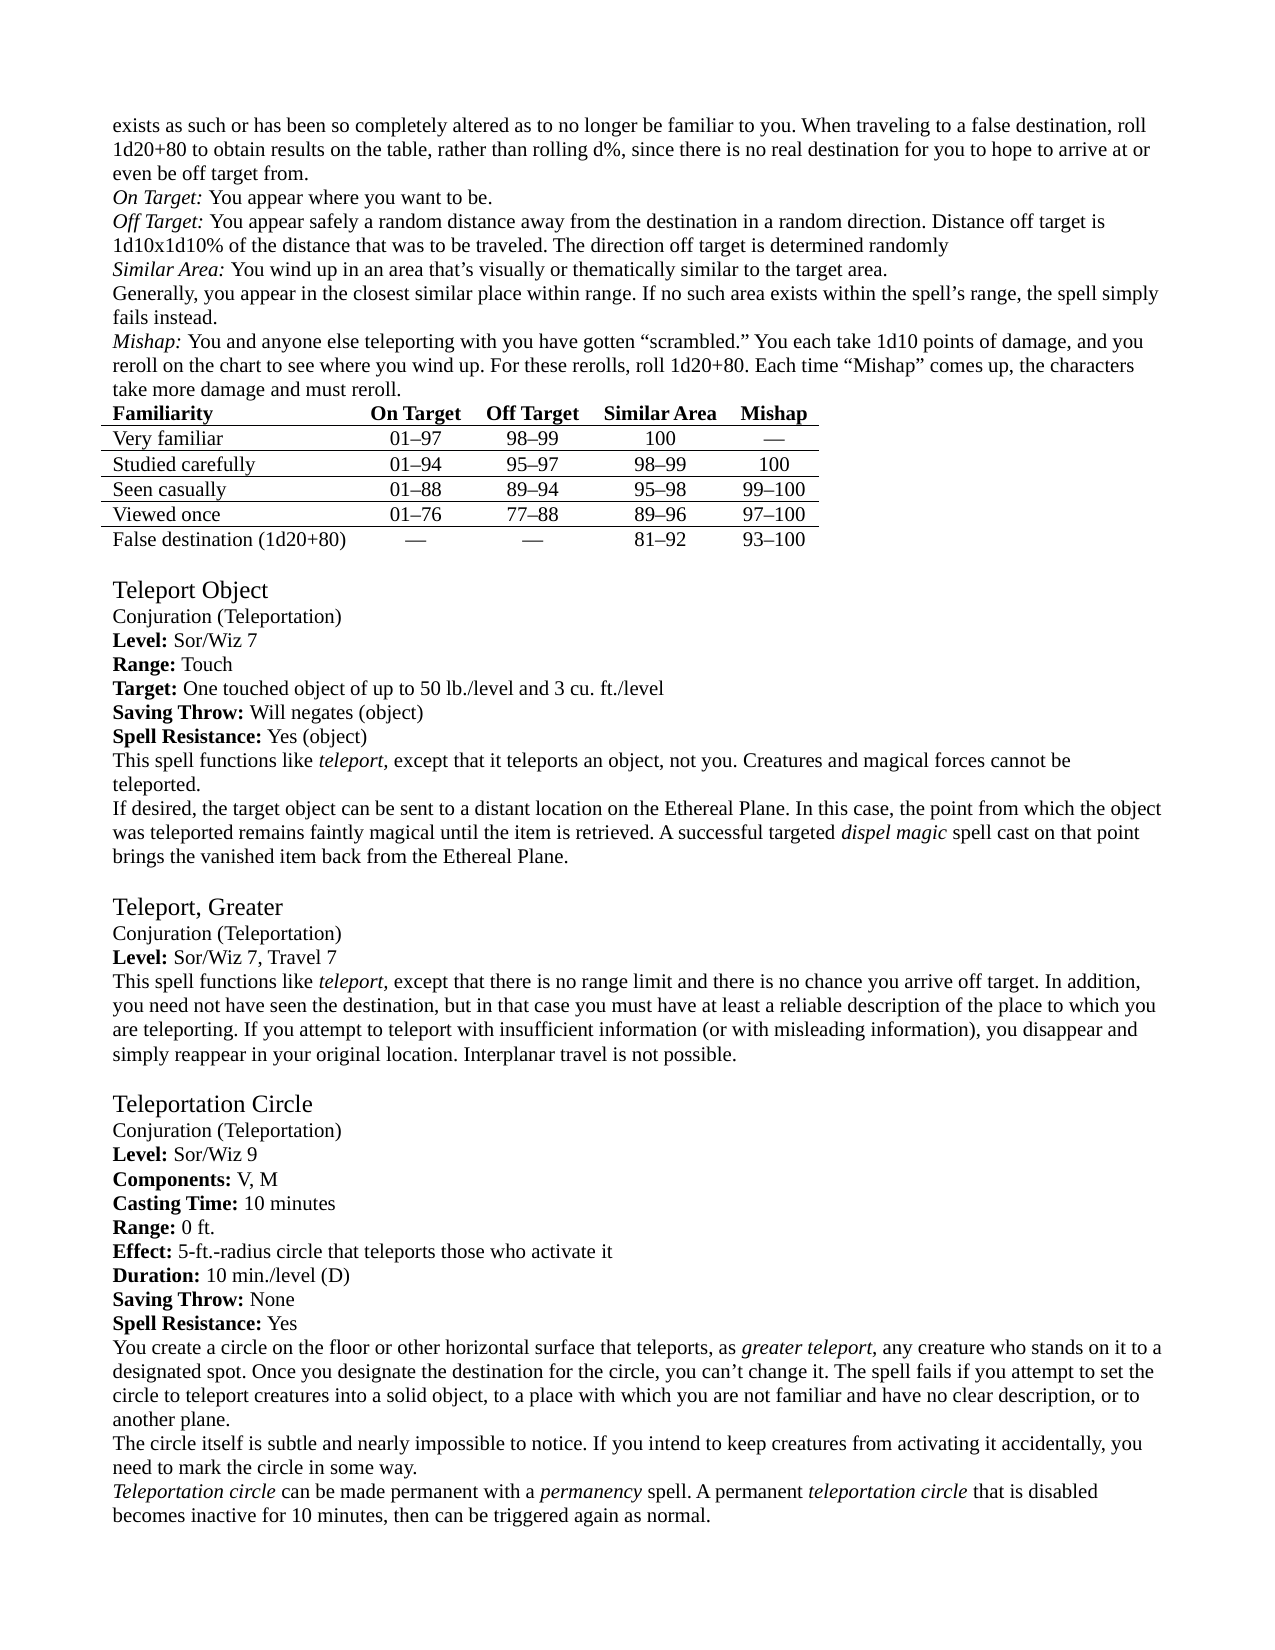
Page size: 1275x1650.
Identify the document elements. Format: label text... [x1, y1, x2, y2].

table_header Mishap [729, 401, 819, 425]
text Casting Time: 10 minutes [112, 1191, 1162, 1214]
text Similar Area: You wind up in an area that’s visually or thematically similar to the target area. [112, 257, 1162, 281]
text You create a circle on the floor or other horizontal surface that teleports, as greater teleport, any creature who stands on it to a designated spot. Once you designate the destination for the circle, you can’t change it. The spell fails if you attempt to set the circle to teleport creatures into a solid object, to a place with which you are not familiar and have no clear description, or to another plane. [112, 1335, 1162, 1431]
table_cell Studied carefully [101, 451, 358, 476]
table_cell — [358, 527, 473, 551]
table_cell — [474, 527, 591, 551]
text Teleport, Greater [112, 892, 1162, 921]
table_cell 100 [729, 451, 819, 476]
text Generally, you appear in the closest similar place within range. If no such area exists within the spell’s range, the spell simply fails instead. [112, 281, 1162, 329]
table_cell Very familiar [101, 426, 358, 450]
text Off Target: You appear safely a random distance away from the destination in a random direction. Distance off target is 1d10x1d10% of the distance that was to be traveled. The direction off target is determined randomly [112, 209, 1162, 257]
table_cell 95–97 [474, 451, 591, 476]
text Range: 0 ft. [112, 1214, 1162, 1239]
table_cell 77–88 [474, 502, 591, 526]
table_header On Target [358, 401, 473, 425]
text Range: Touch [112, 652, 1162, 676]
text Saving Throw: Will negates (object) [112, 700, 1162, 724]
table_cell Viewed once [101, 502, 358, 526]
text Spell Resistance: Yes (object) [112, 724, 1162, 748]
text Conjuration (Teleportation) [112, 604, 1162, 628]
text This spell functions like teleport, except that there is no range limit and there is no chance you arrive off target. In addition, you need not have seen the destination, but in that case you must have at least a reliable description of the place to which you are teleporting. If you attempt to teleport with insufficient information (or with misleading information), you disappear and simply reappear in your original location. Interplanar travel is not possible. [112, 969, 1162, 1066]
text Target: One touched object of up to 50 lb./level and 3 cu. ft./level [112, 676, 1162, 700]
table_cell 98–99 [591, 451, 729, 476]
text Duration: 10 min./level (D) [112, 1263, 1162, 1287]
text Level: Sor/Wiz 7, Travel 7 [112, 945, 1162, 969]
table_cell 01–76 [358, 502, 473, 526]
text Teleportation Circle [112, 1089, 1162, 1118]
text The circle itself is subtle and nearly impossible to notice. If you intend to keep creatures from activating it accidentally, you need to mark the circle in some way. [112, 1431, 1162, 1479]
table_cell 97–100 [729, 502, 819, 526]
table_cell 01–94 [358, 451, 473, 476]
table_cell 100 [591, 426, 729, 450]
table_cell 89–96 [591, 502, 729, 526]
text Level: Sor/Wiz 7 [112, 628, 1162, 652]
text Teleport Object [112, 575, 1162, 604]
table_cell — [729, 426, 819, 450]
table_cell False destination (1d20+80) [101, 527, 358, 551]
table_cell 93–100 [729, 527, 819, 551]
table_cell 99–100 [729, 477, 819, 501]
text Saving Throw: None [112, 1287, 1162, 1311]
text Conjuration (Teleportation) [112, 1118, 1162, 1142]
text If desired, the target object can be sent to a distant location on the Ethereal Plane. In this case, the point from which the object was teleported remains faintly magical until the item is retrieved. A successful targeted dispel magic spell cast on that point brings the vanished item back from the Ethereal Plane. [112, 796, 1162, 868]
table_cell 01–88 [358, 477, 473, 501]
table_cell 95–98 [591, 477, 729, 501]
table_cell 81–92 [591, 527, 729, 551]
text Teleportation circle can be made permanent with a permanency spell. A permanent teleportation circle that is disabled becomes inactive for 10 minutes, then can be triggered again as normal. [112, 1479, 1162, 1527]
table_cell 98–99 [474, 426, 591, 450]
text This spell functions like teleport, except that it teleports an object, not you. Creatures and magical forces cannot be teleported. [112, 748, 1162, 796]
table_cell Seen casually [101, 477, 358, 501]
text Components: V, M [112, 1166, 1162, 1191]
table_header Off Target [474, 401, 591, 425]
text Level: Sor/Wiz 9 [112, 1142, 1162, 1166]
text Spell Resistance: Yes [112, 1311, 1162, 1335]
table_header Similar Area [591, 401, 729, 425]
table_cell 01–97 [358, 426, 473, 450]
text Conjuration (Teleportation) [112, 921, 1162, 945]
table_header Familiarity [101, 401, 358, 425]
text On Target: You appear where you want to be. [112, 185, 1162, 209]
text exists as such or has been so completely altered as to no longer be familiar to you. When traveling to a false destination, roll 1d20+80 to obtain results on the table, rather than rolling d%, since there is no real destination for you to hope to arrive at or even be off target from. [112, 112, 1162, 185]
table_cell 89–94 [474, 477, 591, 501]
text Effect: 5-ft.-radius circle that teleports those who activate it [112, 1239, 1162, 1263]
text Mishap: You and anyone else teleporting with you have gotten “scrambled.” You each take 1d10 points of damage, and you reroll on the chart to see where you wind up. For these rerolls, roll 1d20+80. Each time “Mishap” comes up, the characters take more damage and must reroll. [112, 329, 1162, 401]
